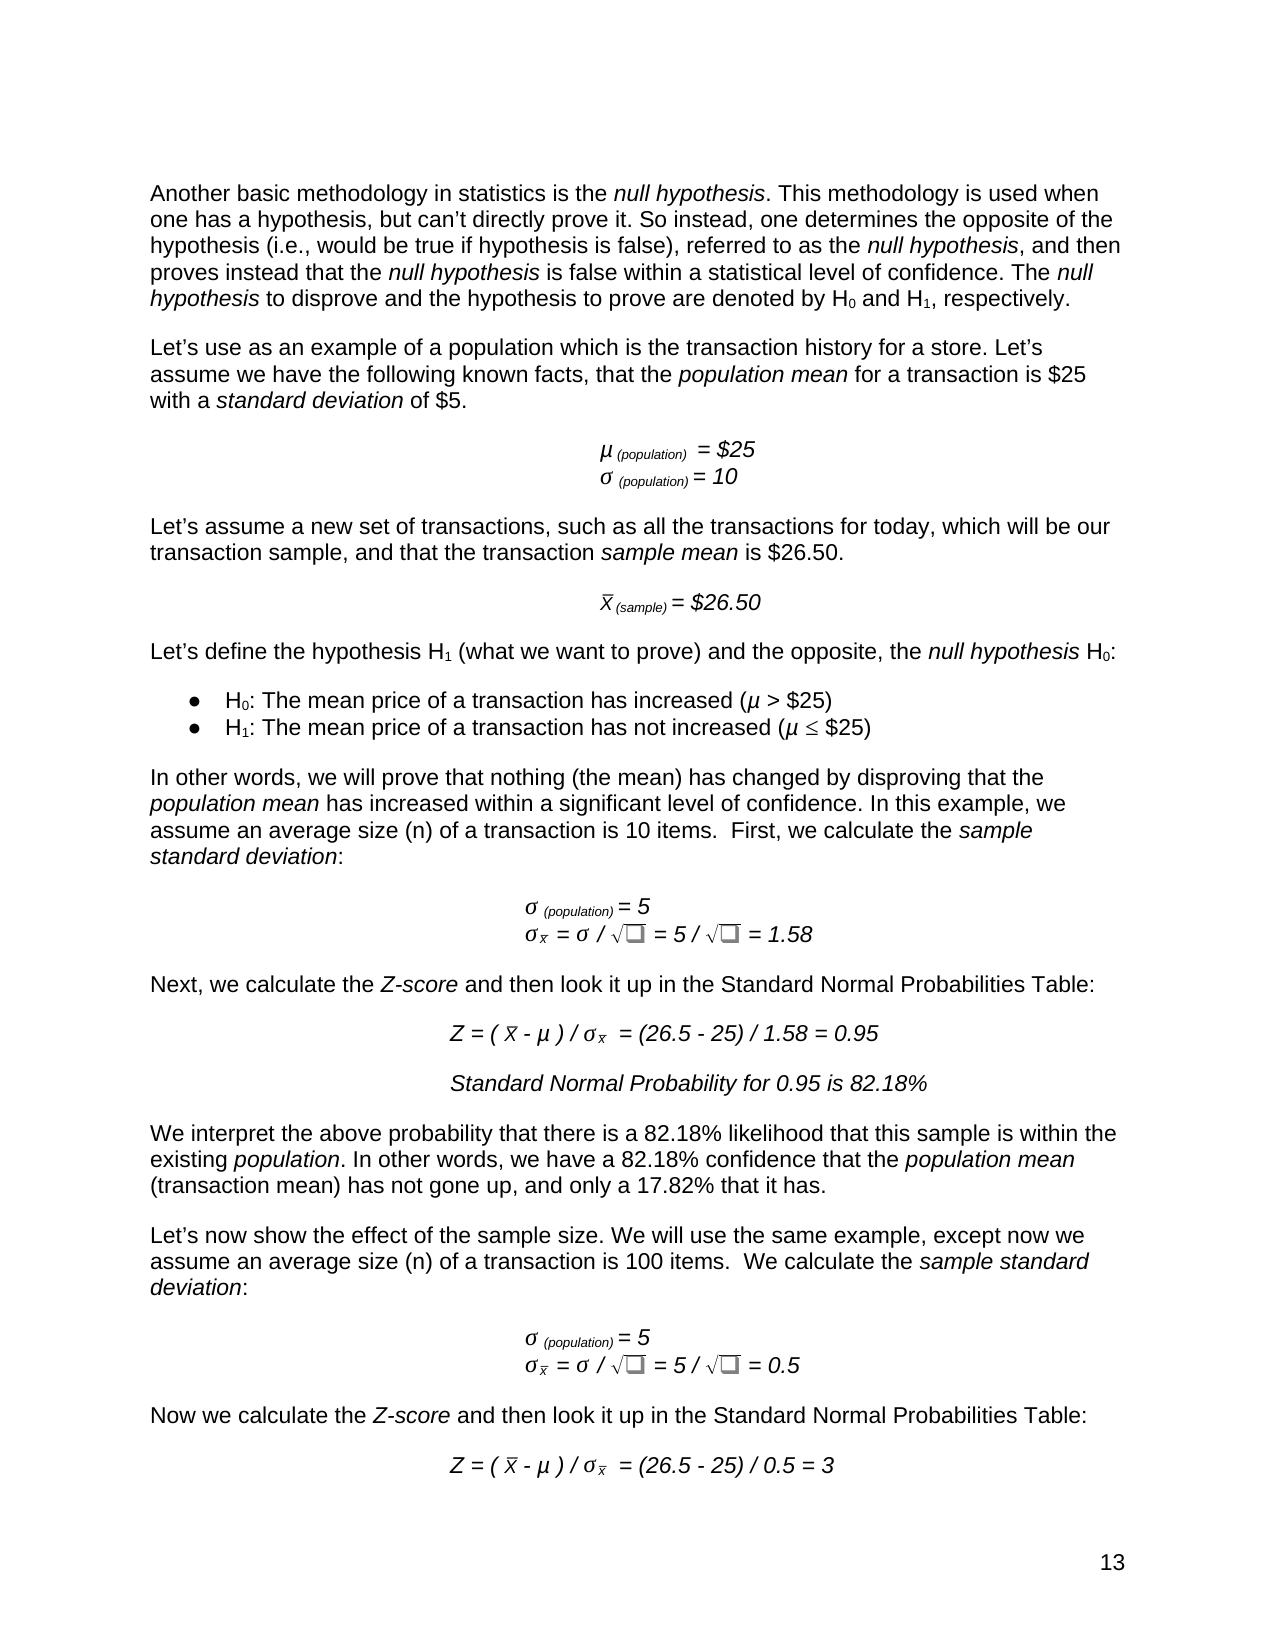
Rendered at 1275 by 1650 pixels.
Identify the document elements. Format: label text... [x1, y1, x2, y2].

text (population) = 5 x̅ = / = 5 / = 1.58 [525, 892, 1125, 948]
text Z = ( X̅ - µ ) / x̅ = (26.5 - 25) / 1.58 = 0.95 [450, 1020, 1125, 1047]
text (population) = 5 x̅ = / = 5 / = 0.5 [525, 1323, 1125, 1379]
text Let’s define the hypothesis H1 (what we want to prove) and the opposite, the null hypothesis H0: [150, 638, 1125, 664]
text Next, we calculate the Z-score and then look it up in the Standard Normal Probabilities Table: [150, 971, 1125, 997]
text Standard Normal Probability for 0.95 is 82.18% [450, 1070, 1125, 1097]
text Let’s now show the effect of the sample size. We will use the same example, except now we assume an average size (n) of a transaction is 100 items. We calculate the sample standard deviation: [150, 1222, 1125, 1301]
text Another basic methodology in statistics is the null hypothesis. This methodology is used when one has a hypothesis, but can’t directly prove it. So instead, one determines the opposite of the hypothesis (i.e., would be true if hypothesis is false), referred to as the null hypothesis, and then proves instead that the null hypothesis is false within a statistical level of confidence. The null hypothesis to disprove and the hypothesis to prove are denoted by H0 and H1, respectively. [150, 179, 1125, 311]
list H1: The mean price of a transaction has not increased (µ $25) [187, 713, 1125, 741]
list H0: The mean price of a transaction has increased (µ > $25) [187, 687, 1125, 713]
text Let’s use as an example of a population which is the transaction history for a store. Let’s assume we have the following known facts, that the population mean for a transaction is $25 with a standard deviation of $5. [150, 334, 1125, 413]
text We interpret the above probability that there is a 82.18% likelihood that this sample is within the existing population. In other words, we have a 82.18% confidence that the population mean (transaction mean) has not gone up, and only a 17.82% that it has. [150, 1119, 1125, 1199]
text Z = ( X̅ - µ ) / x̅ = (26.5 - 25) / 0.5 = 3 [450, 1451, 1125, 1478]
text Now we calculate the Z-score and then look it up in the Standard Normal Probabilities Table: [150, 1402, 1125, 1428]
text In other words, we will prove that nothing (the mean) has changed by disproving that the population mean has increased within a significant level of confidence. In this example, we assume an average size (n) of a transaction is 10 items. First, we calculate the sample standard deviation: [150, 764, 1125, 869]
text µ (population) = $25 (population) = 10 [525, 436, 1125, 490]
text Let’s assume a new set of transactions, such as all the transactions for today, which will be our transaction sample, and that the transaction sample mean is $26.50. [150, 513, 1125, 566]
text X̅ (sample) = $26.50 [525, 589, 1125, 615]
